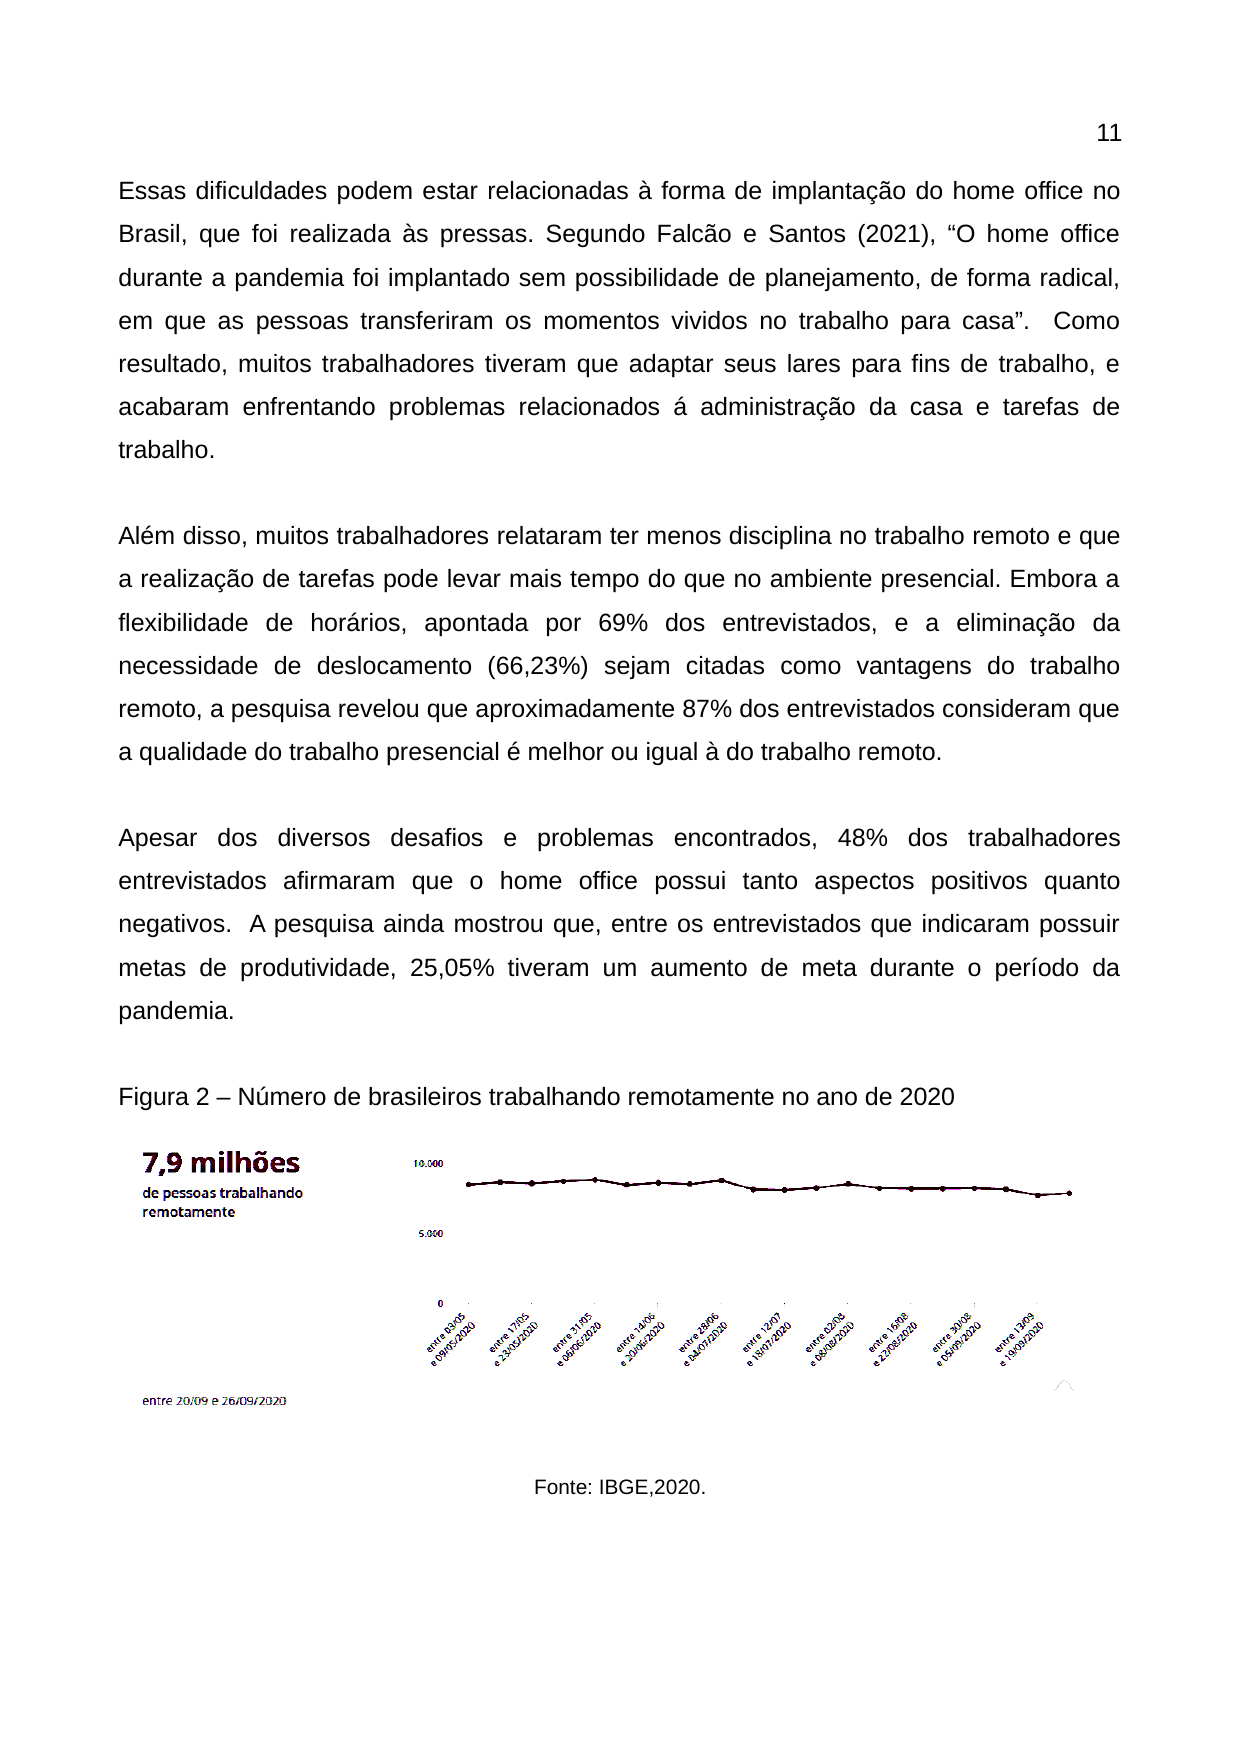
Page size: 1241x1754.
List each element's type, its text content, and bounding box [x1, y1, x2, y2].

text Além disso, muitos trabalhadores relataram ter menos disciplina no trabalho remoto e que a realização de tarefas pode levar mais tempo do que no ambiente presencial. Embora a flexibilidade de horários, apontada por 69% dos entrevistados, e a eliminação da necessidade de deslocamento (66,23%) sejam citadas como vantagens do trabalho remoto, a pesquisa revelou que aproximadamente 87% dos entrevistados consideram que a qualidade do trabalho presencial é melhor ou igual à do trabalho remoto. [118, 521, 1122, 766]
text Fonte: IBGE,2020. [118, 1475, 1122, 1499]
text Apesar dos diversos desafios e problemas encontrados, 48% dos trabalhadores entrevistados afirmaram que o home office possui tanto aspectos positivos quanto negativos. A pesquisa ainda mostrou que, entre os entrevistados que indicaram possuir metas de produtividade, 25,05% tiveram um aumento de meta durante o período da pandemia. [118, 823, 1122, 1024]
text Figura 2 – Número de brasileiros trabalhando remotamente no ano de 2020 [118, 1082, 1122, 1111]
text Essas dificuldades podem estar relacionadas à forma de implantação do home office no Brasil, que foi realizada às pressas. Segundo Falcão e Santos (2021), “O home office durante a pandemia foi implantado sem possibilidade de planejamento, de forma radical, em que as pessoas transferiram os momentos vividos no trabalho para casa”. Como resultado, muitos trabalhadores tiveram que adaptar seus lares para fins de trabalho, e acabaram enfrentando problemas relacionados á administração da casa e tarefas de trabalho. [118, 176, 1122, 464]
picture [118, 1125, 1123, 1418]
